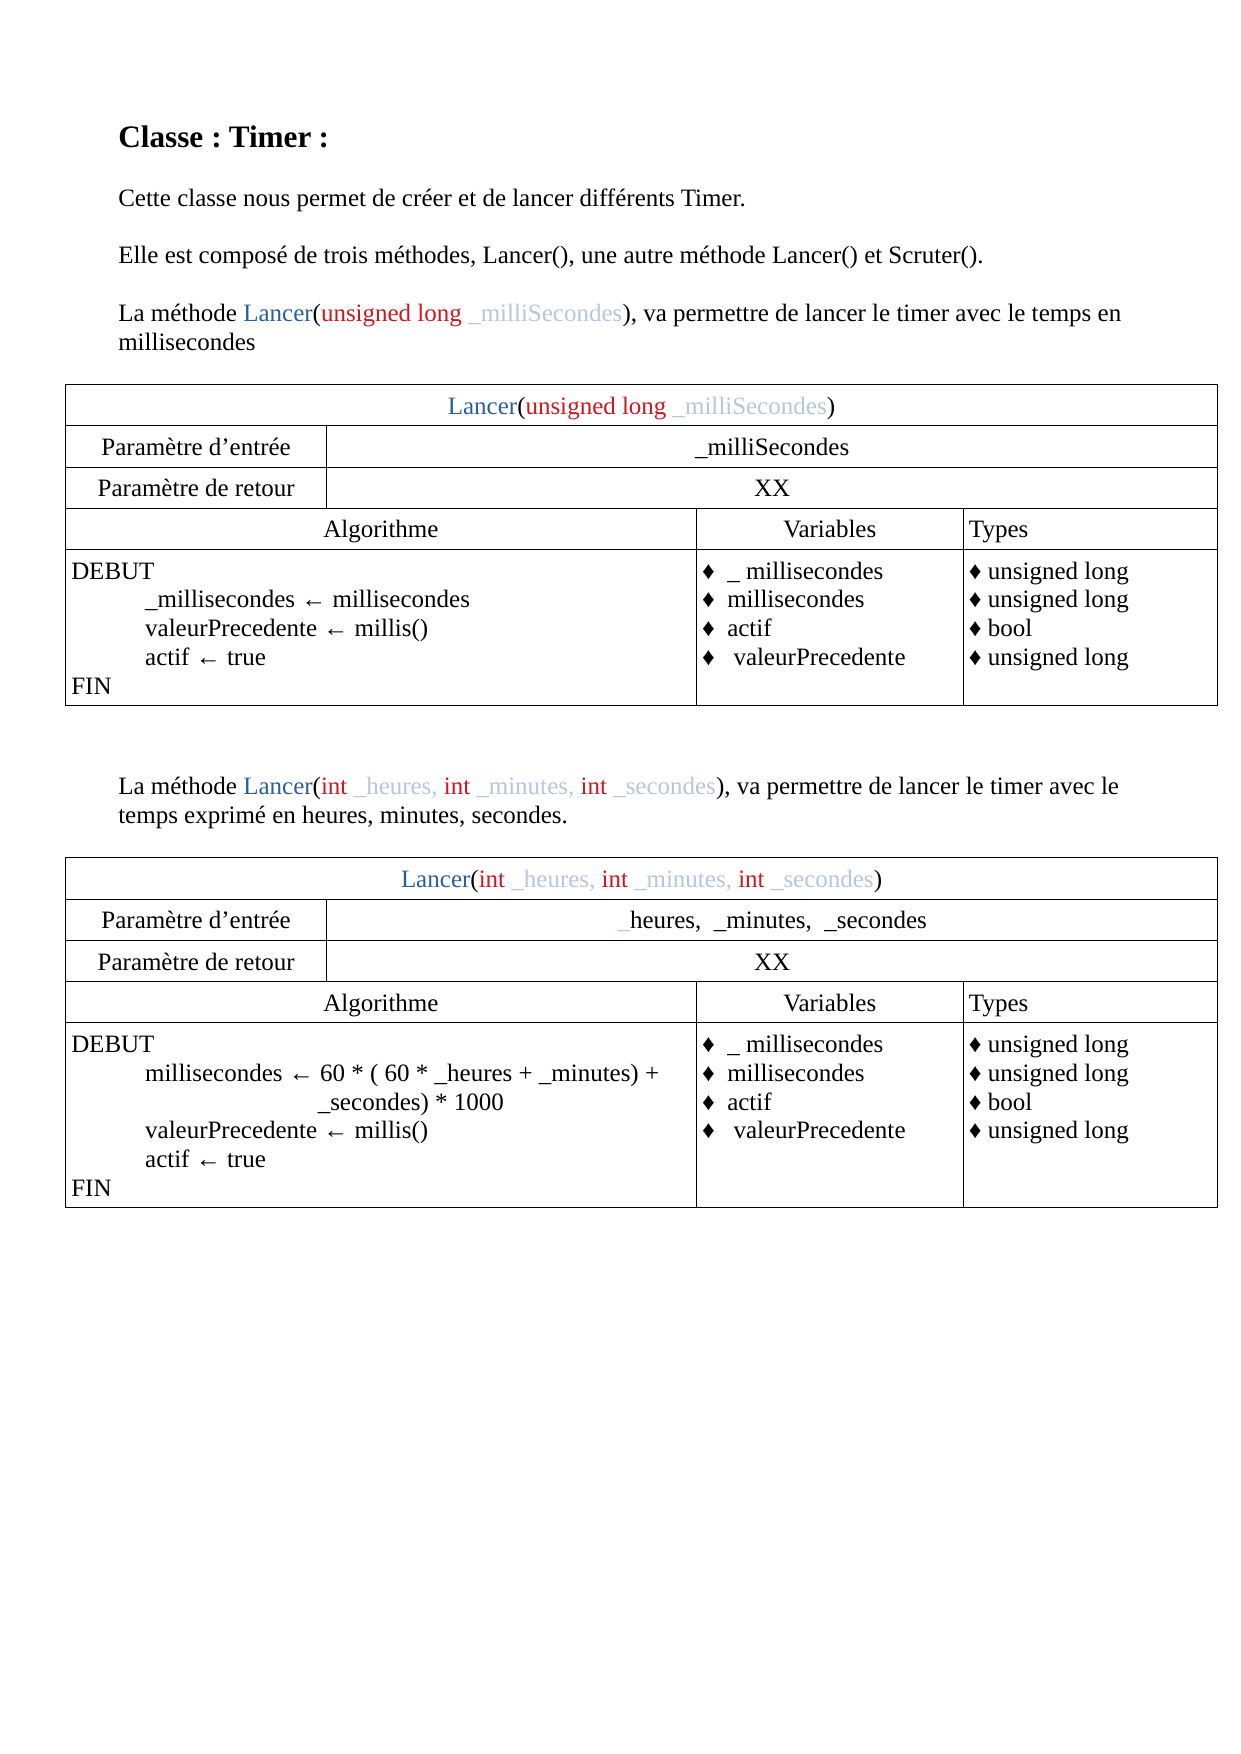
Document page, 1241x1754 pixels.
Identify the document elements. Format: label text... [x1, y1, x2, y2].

text Elle est composé de trois méthodes, Lancer(), une autre méthode Lancer() et Scruter(). [118, 240, 1122, 269]
table_header Lancer(int _heures, int _minutes, int _secondes) [66, 858, 1217, 898]
table_cell DEBUT _millisecondes ← millisecondes valeurPrecedente ← millis() actif ← true FIN [66, 550, 696, 705]
table_cell Algorithme [66, 509, 696, 549]
table_header Lancer(unsigned long _milliSecondes) [66, 385, 1217, 425]
table_cell Variables [697, 509, 963, 549]
table_cell Paramètre de retour [66, 468, 326, 508]
text La méthode Lancer(int _heures, int _minutes, int _secondes), va permettre de lancer le timer avec le temps exprimé en heures, minutes, secondes. [118, 771, 1122, 828]
text Classe : Timer : [118, 118, 1122, 154]
table_cell ♦ unsigned long ♦ unsigned long ♦ bool ♦ unsigned long [964, 550, 1217, 705]
table_cell XX [327, 941, 1217, 981]
table_cell Paramètre d’entrée [66, 426, 326, 467]
table_cell _heures, _minutes, _secondes [327, 900, 1217, 940]
table_cell Types [964, 982, 1217, 1022]
table_cell _milliSecondes [327, 426, 1217, 467]
table_cell Paramètre d’entrée [66, 900, 326, 940]
table_cell XX [327, 468, 1217, 508]
table_cell DEBUT millisecondes ← 60 * ( 60 * _heures + _minutes) + _secondes) * 1000 valeurPrecedente ← millis() actif ← true FIN [66, 1023, 696, 1207]
table_cell Algorithme [66, 982, 696, 1022]
text Cette classe nous permet de créer et de lancer différents Timer. [118, 183, 1122, 212]
table_cell ♦ _ millisecondes ♦ millisecondes ♦ actif ♦ valeurPrecedente [697, 1023, 963, 1207]
table_cell Types [964, 509, 1217, 549]
text La méthode Lancer(unsigned long _milliSecondes), va permettre de lancer le timer avec le temps en millisecondes [118, 298, 1122, 355]
table_cell Paramètre de retour [66, 941, 326, 981]
table_cell ♦ unsigned long ♦ unsigned long ♦ bool ♦ unsigned long [964, 1023, 1217, 1207]
table_cell ♦ _ millisecondes ♦ millisecondes ♦ actif ♦ valeurPrecedente [697, 550, 963, 705]
table_cell Variables [697, 982, 963, 1022]
